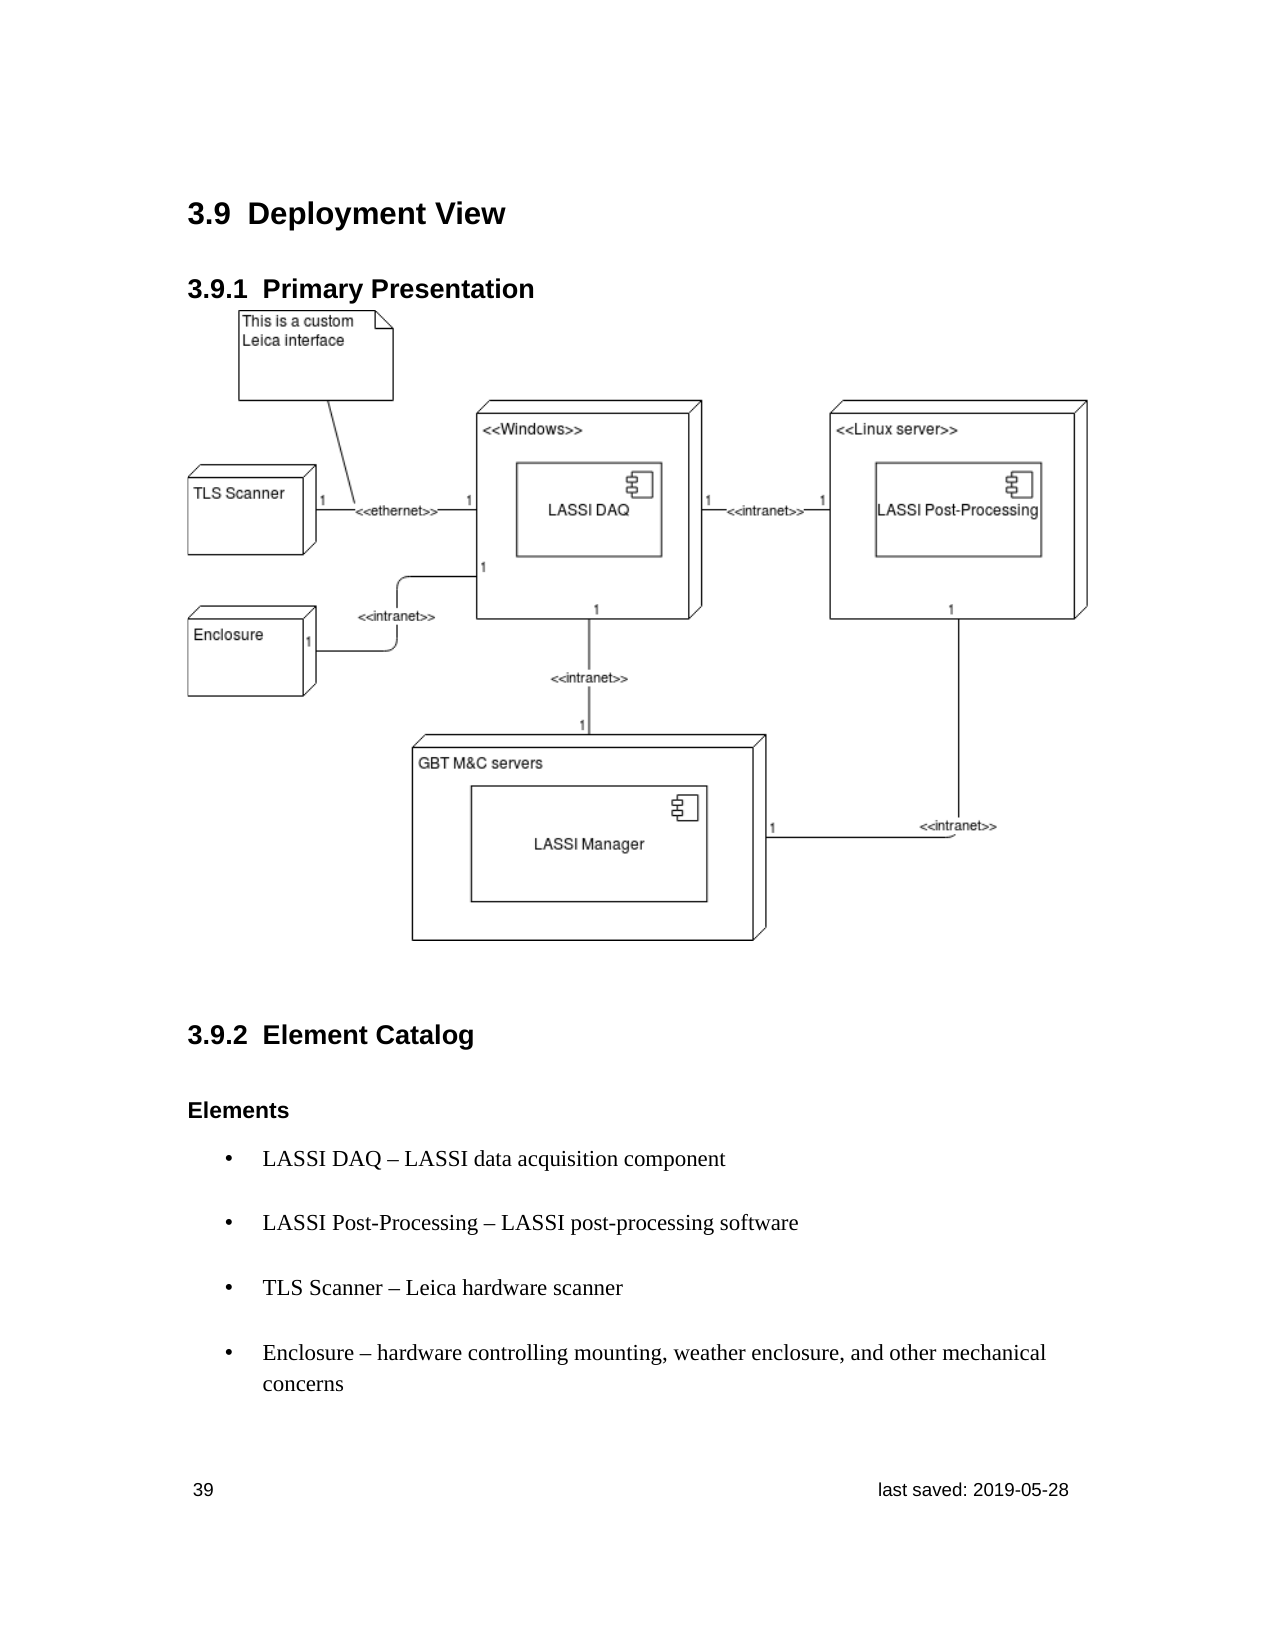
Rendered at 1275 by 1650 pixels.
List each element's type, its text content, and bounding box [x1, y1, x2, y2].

text Elements [187, 1088, 1087, 1123]
subtitle Primary Presentation [187, 269, 1087, 304]
list LASSI Post-Processing – LASSI post-processing software [225, 1204, 1087, 1236]
list LASSI DAQ – LASSI data acquisition component [225, 1140, 1087, 1171]
subtitle Deployment View [187, 192, 1087, 231]
subtitle Element Catalog [187, 1015, 1087, 1050]
list Enclosure – hardware controlling mounting, weather enclosure, and other mechanical concerns [225, 1334, 1087, 1396]
picture [187, 310, 1088, 941]
list TLS Scanner – Leica hardware scanner [225, 1269, 1087, 1300]
